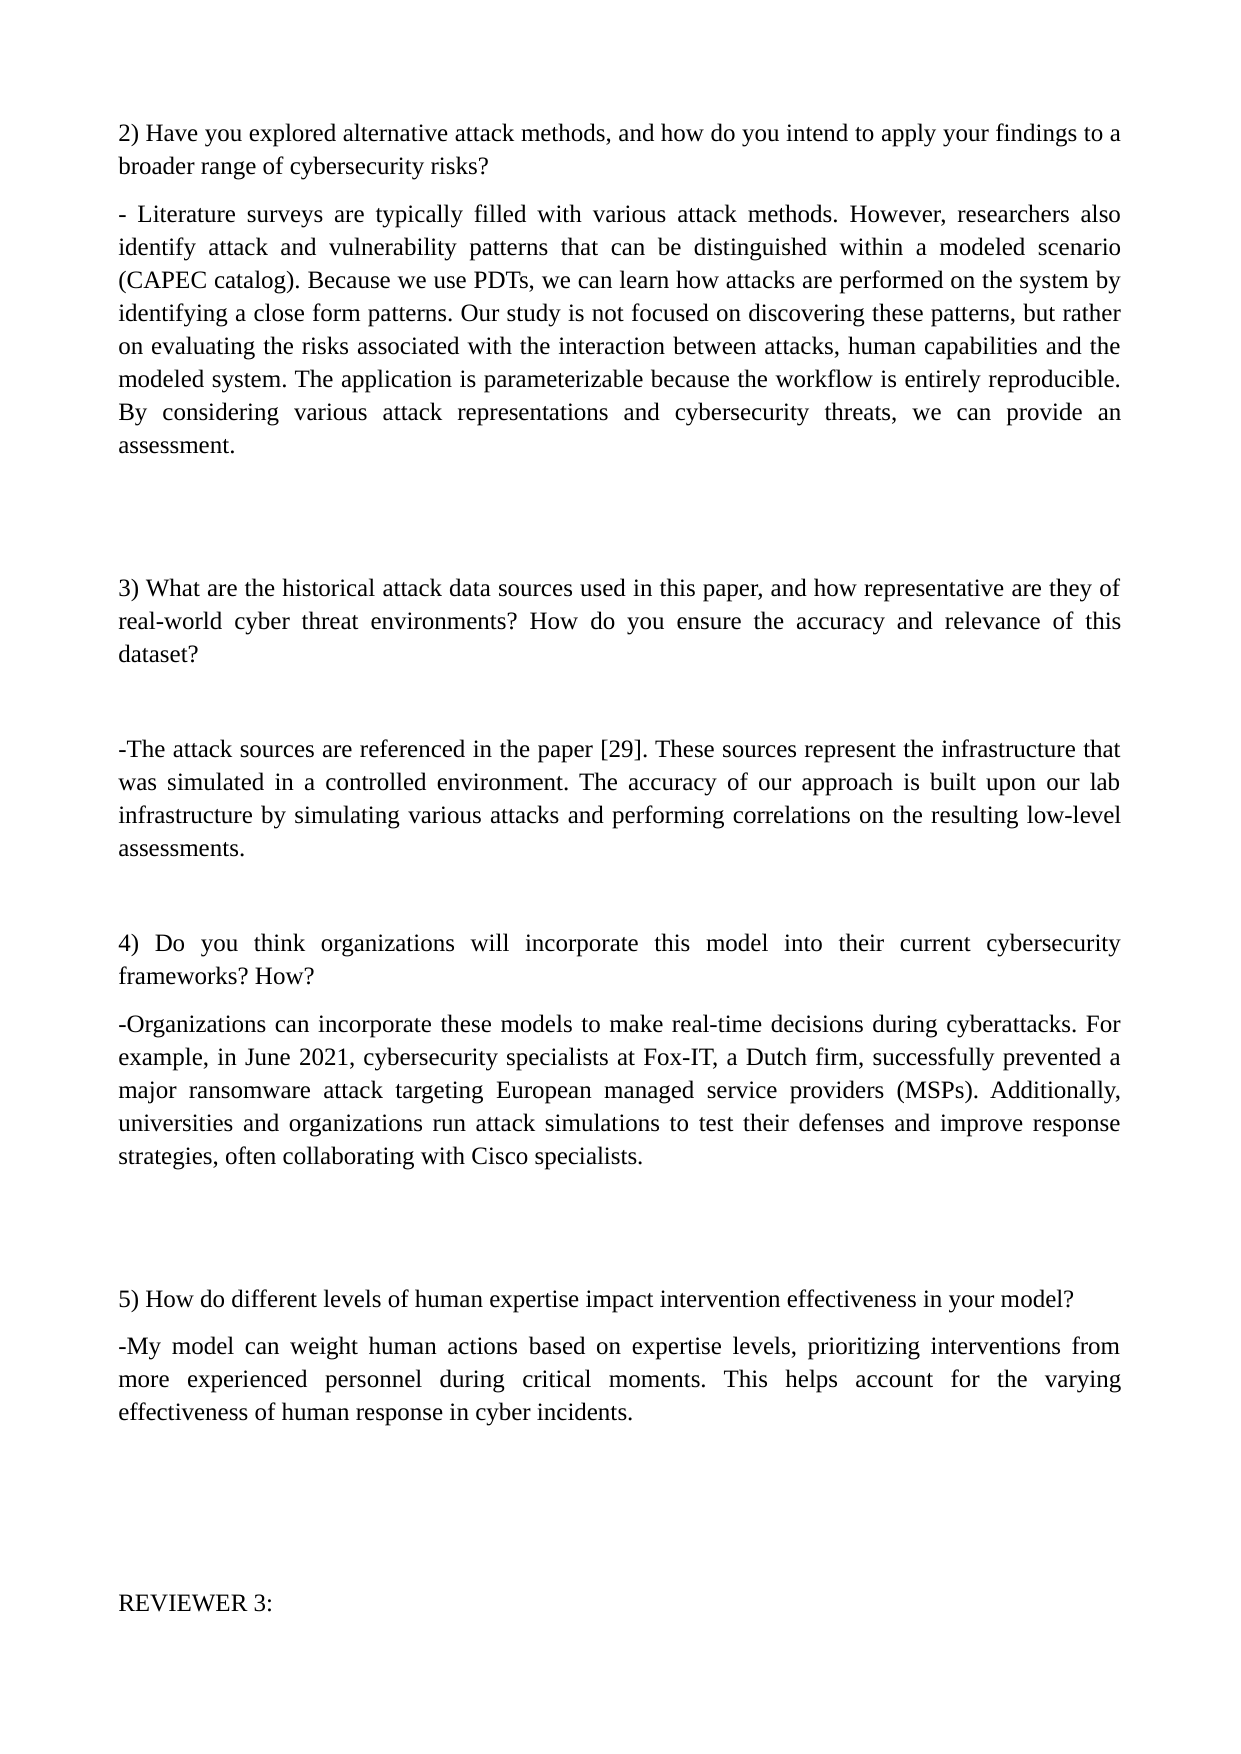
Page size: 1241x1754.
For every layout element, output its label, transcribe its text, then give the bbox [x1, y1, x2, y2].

text 4) Do you think organizations will incorporate this model into their current cybersecurity frameworks? How? [118, 928, 1122, 990]
text - Literature surveys are typically filled with various attack methods. However, researchers also identify attack and vulnerability patterns that can be distinguished within a modeled scenario (CAPEC catalog). Because we use PDTs, we can learn how attacks are performed on the system by identifying a close form patterns. Our study is not focused on discovering these patterns, but rather on evaluating the risks associated with the interaction between attacks, human capabilities and the modeled system. The application is parameterizable because the workflow is entirely reproducible. By considering various attack representations and cybersecurity threats, we can provide an assessment. [118, 199, 1122, 459]
text 5) How do different levels of human expertise impact intervention effectiveness in your model? [118, 1284, 1122, 1312]
text 3) What are the historical attack data sources used in this paper, and how representative are they of real-world cyber threat environments? How do you ensure the accuracy and relevance of this dataset? [118, 573, 1122, 667]
text 2) Have you explored alternative attack methods, and how do you intend to apply your findings to a broader range of cybersecurity risks? [118, 118, 1122, 180]
text -My model can weight human actions based on expertise levels, prioritizing interventions from more experienced personnel during critical moments. This helps account for the varying effectiveness of human response in cyber incidents. [118, 1331, 1122, 1426]
text REVIEWER 3: [118, 1588, 1122, 1617]
text -The attack sources are referenced in the paper [29]. These sources represent the infrastructure that was simulated in a controlled environment. The accuracy of our approach is built upon our lab infrastructure by simulating various attacks and performing correlations on the resulting low-level assessments. [118, 734, 1122, 862]
text -Organizations can incorporate these models to make real-time decisions during cyberattacks. For example, in June 2021, cybersecurity specialists at Fox-IT, a Dutch firm, successfully prevented a major ransomware attack targeting European managed service providers (MSPs). Additionally, universities and organizations run attack simulations to test their defenses and improve response strategies, often collaborating with Cisco specialists. [118, 1009, 1122, 1170]
